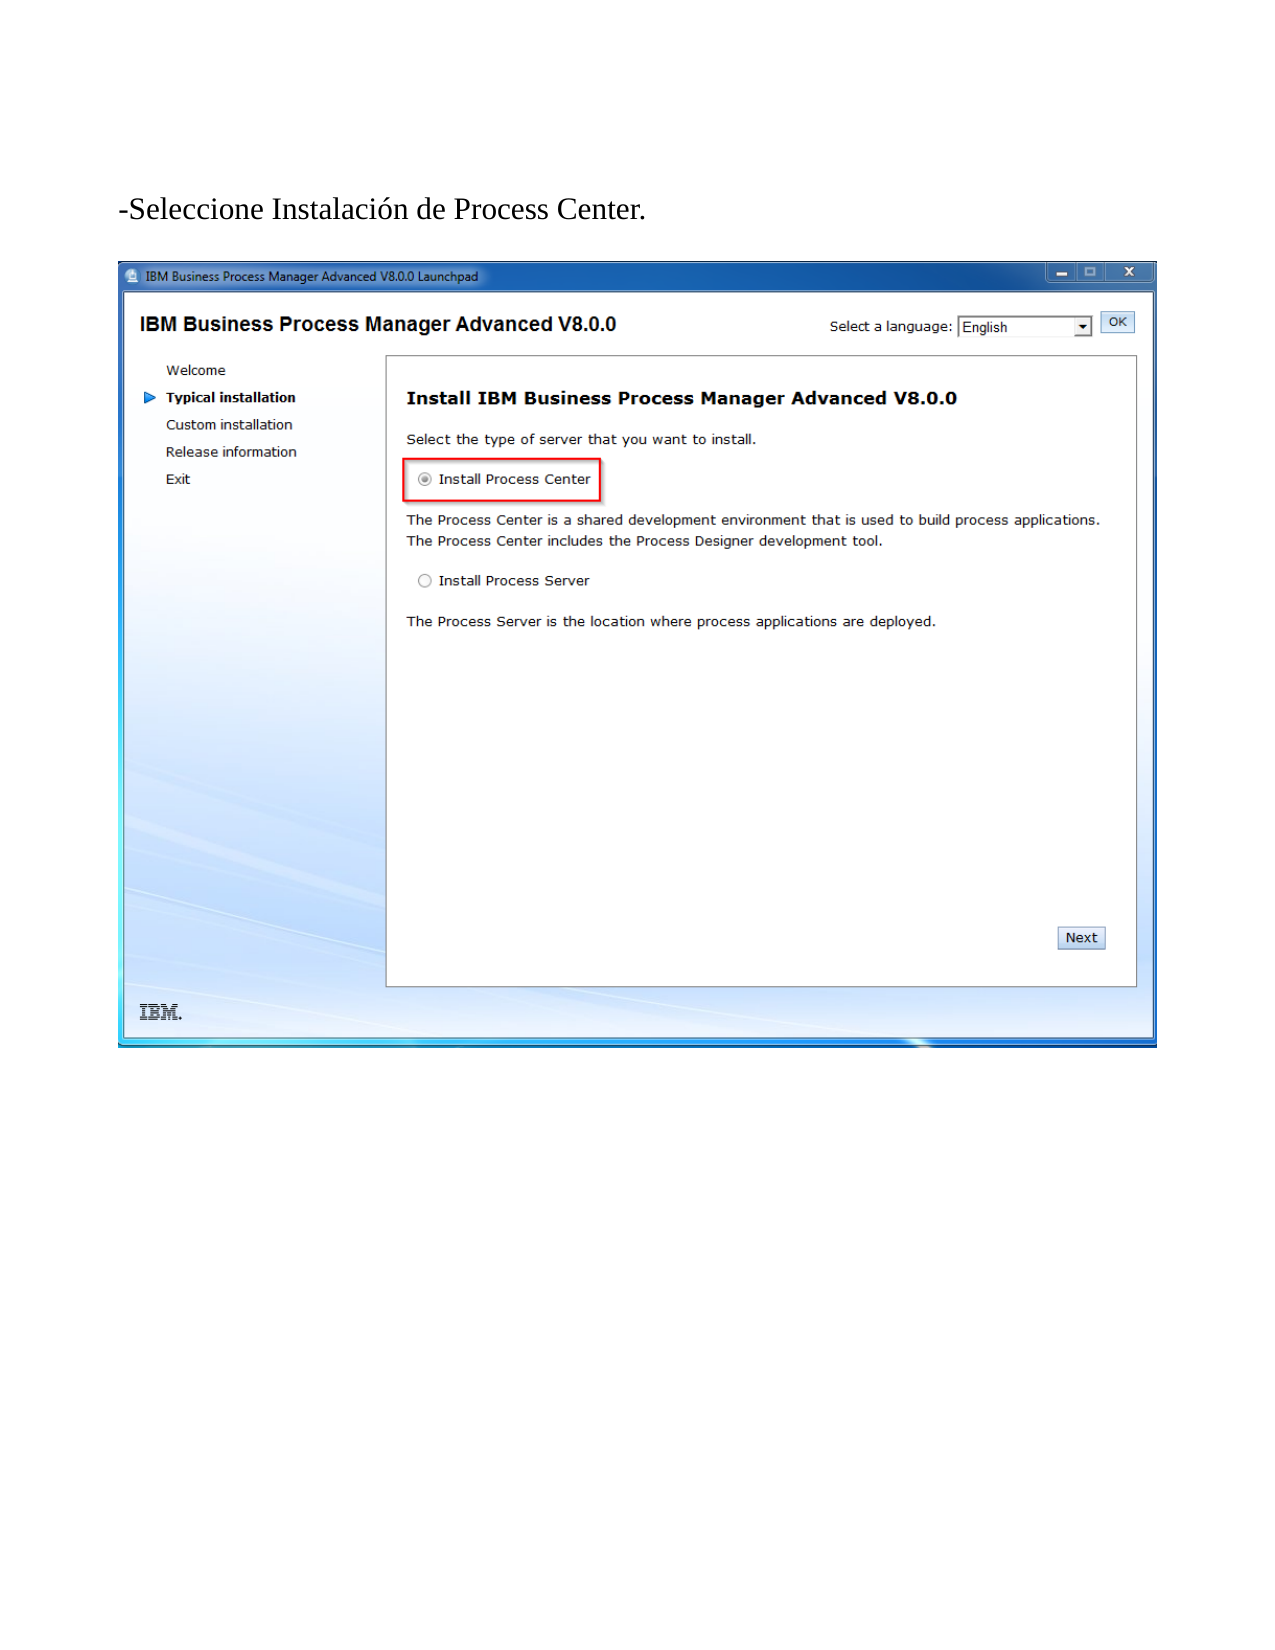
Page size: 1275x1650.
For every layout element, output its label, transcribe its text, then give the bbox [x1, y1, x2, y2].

picture [118, 261, 1157, 1048]
text -Seleccione Instalación de Process Center. [118, 190, 1157, 226]
